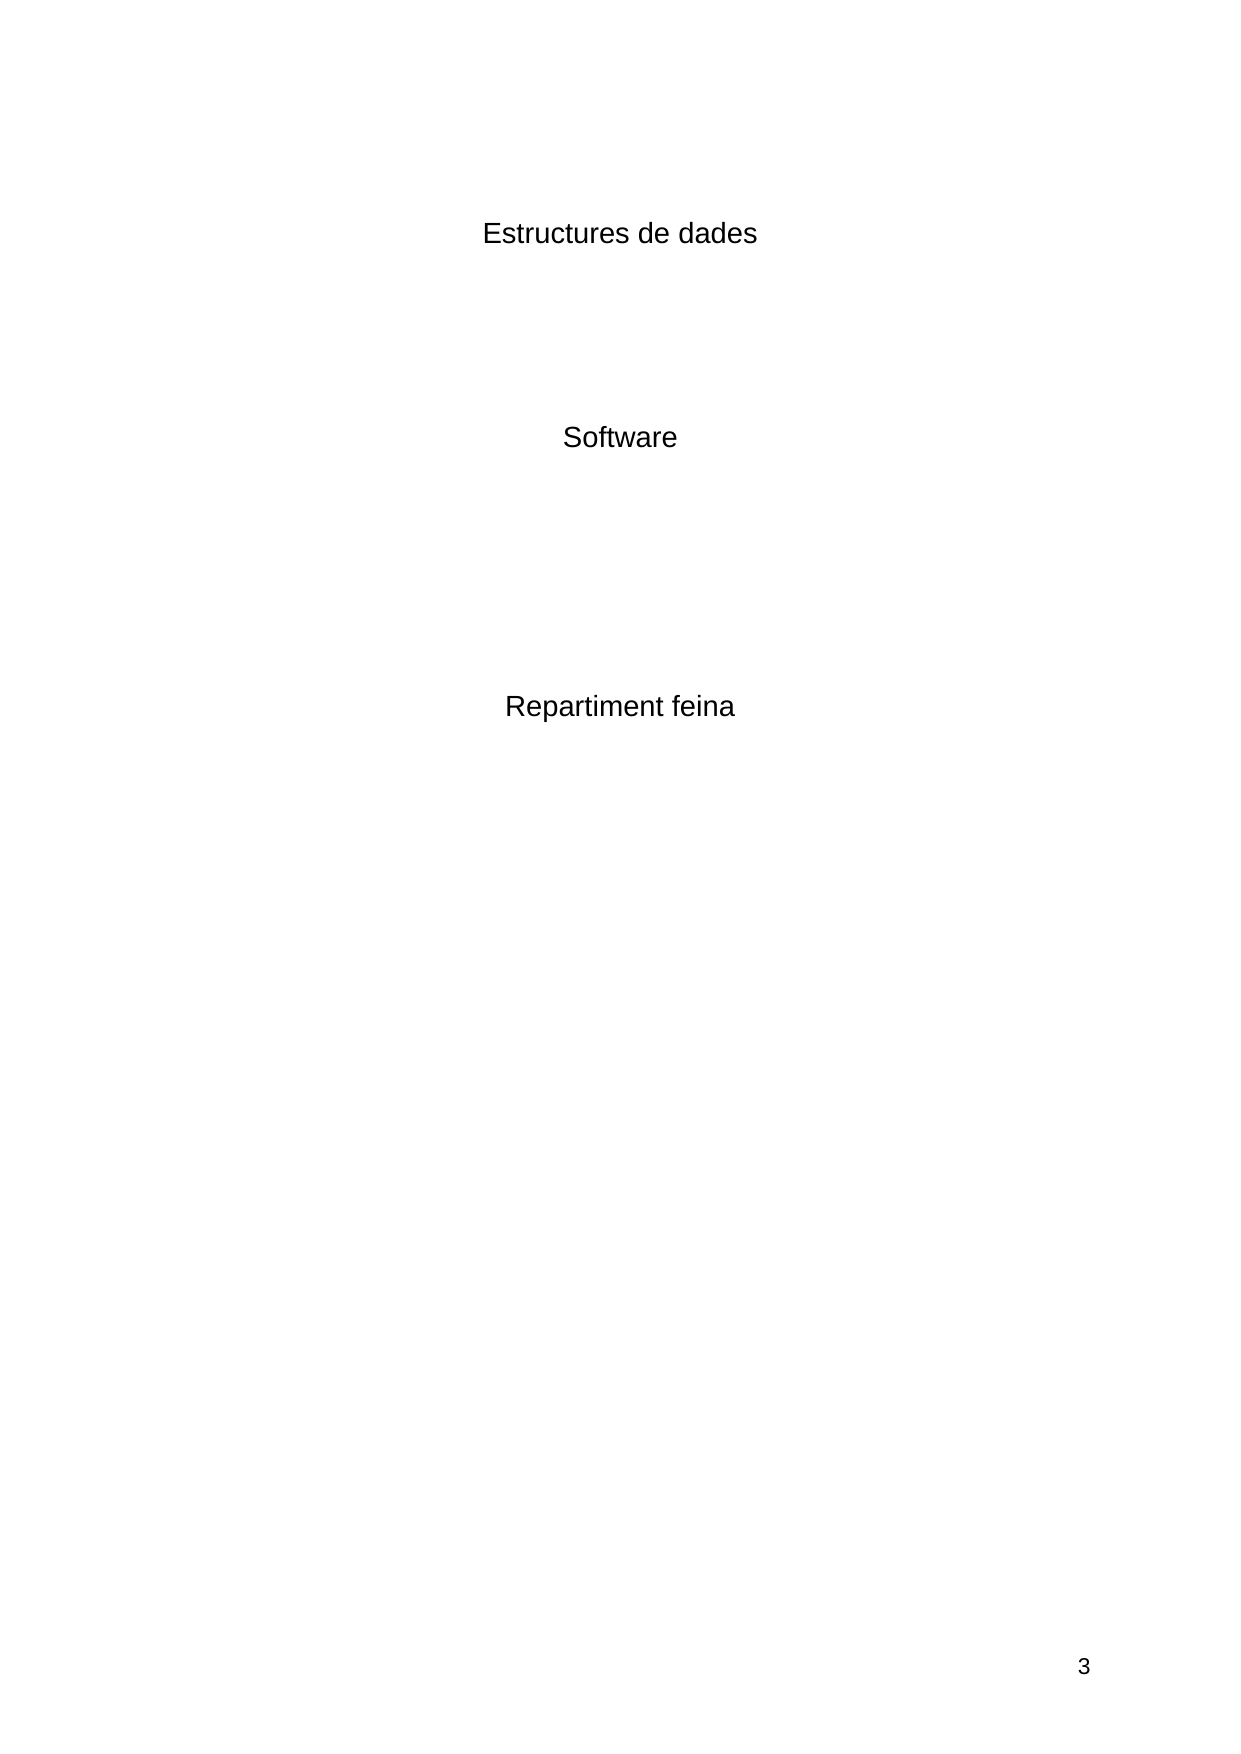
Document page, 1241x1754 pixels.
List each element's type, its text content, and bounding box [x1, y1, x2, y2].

text Repartiment feina [150, 689, 1090, 723]
text Software [150, 420, 1090, 453]
text Estructures de dades [150, 216, 1090, 249]
